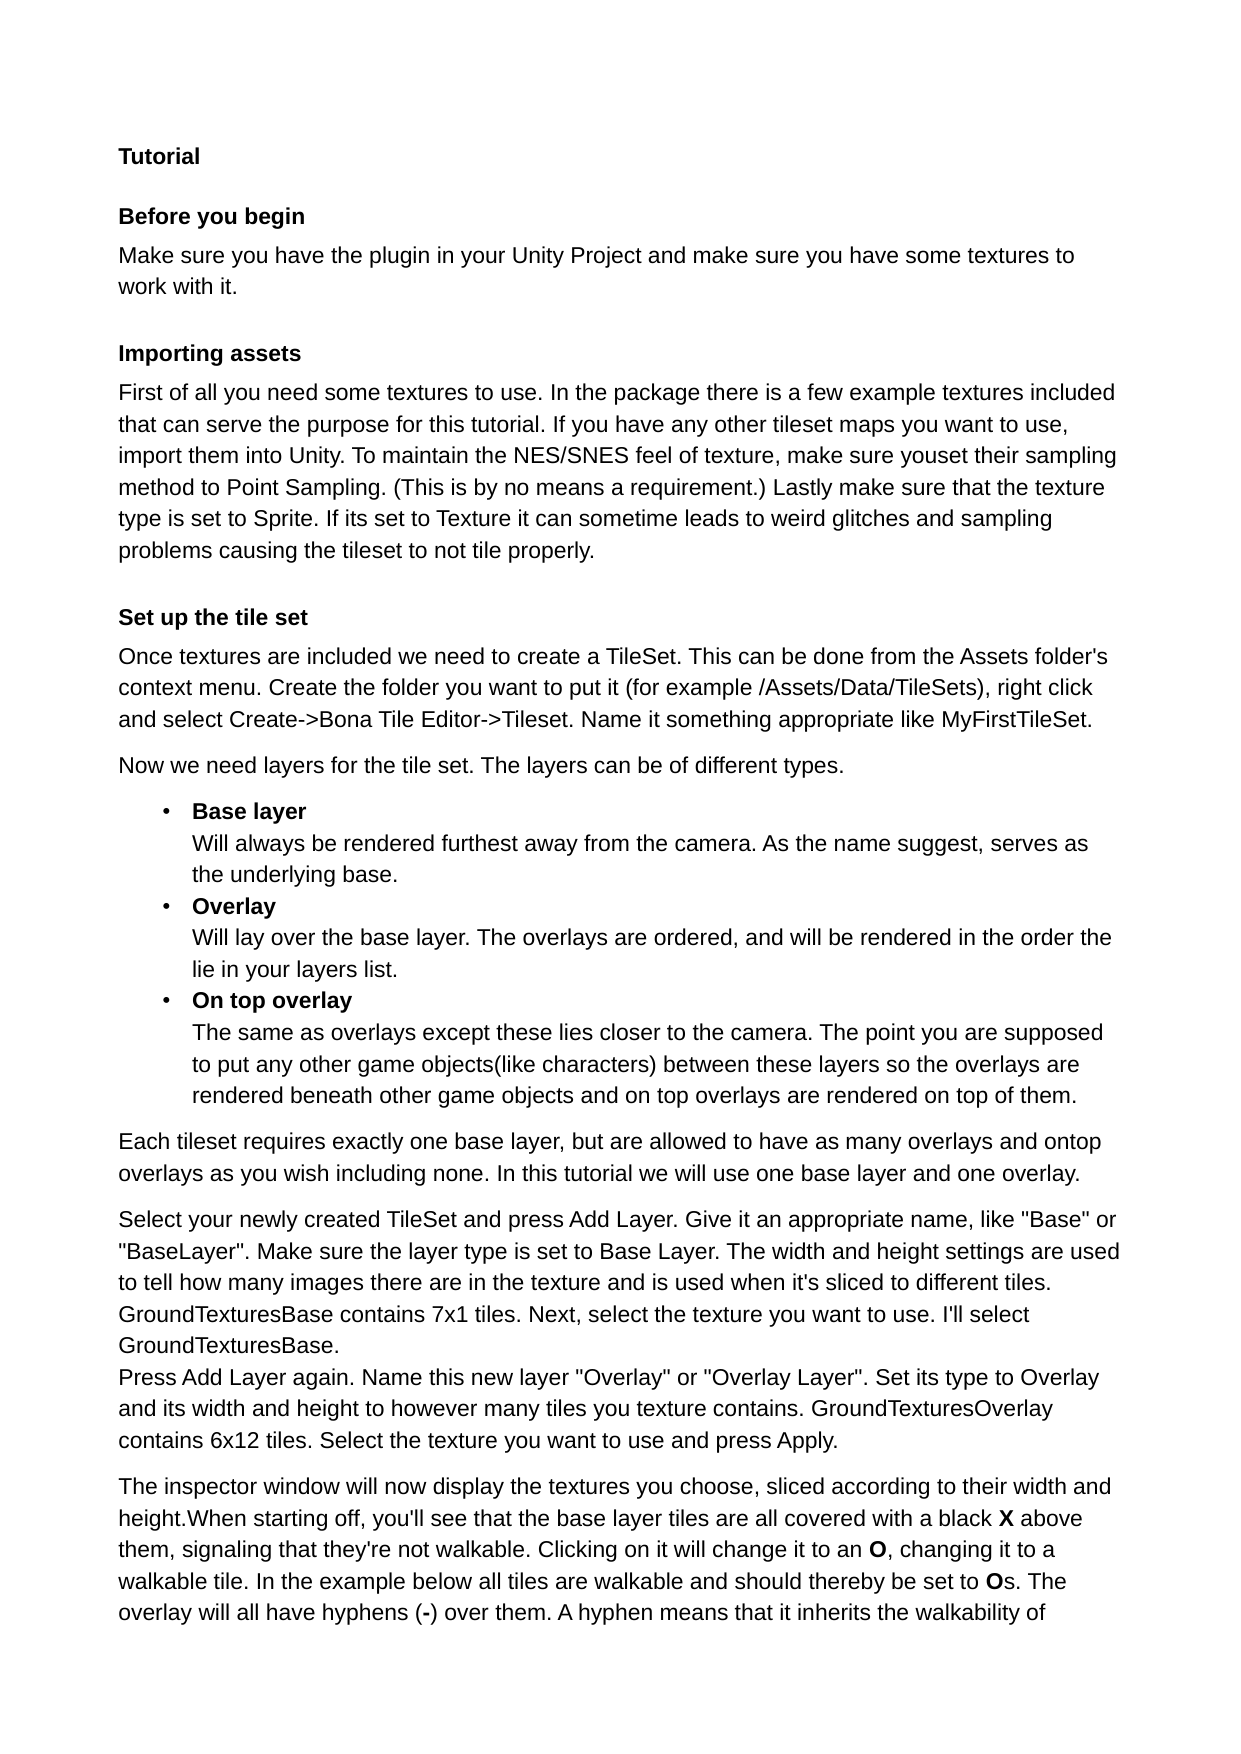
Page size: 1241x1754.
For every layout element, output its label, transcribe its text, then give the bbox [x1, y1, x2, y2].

text First of all you need some textures to use. In the package there is a few example textures included that can serve the purpose for this tutorial. If you have any other tileset maps you want to use, import them into Unity. To maintain the NES/SNES feel of texture, make sure youset their sampling method to Point Sampling. (This is by no means a requirement.) Lastly make sure that the texture type is set to Sprite. If its set to Texture it can sometime leads to weird glitches and sampling problems causing the tileset to not tile properly. [118, 379, 1122, 563]
subtitle Importing assets [118, 340, 1122, 367]
list On top overlay The same as overlays except these lies closer to the camera. The point you are supposed to put any other game objects(like characters) between these layers so the overlays are rendered beneath other game objects and on top overlays are rendered on top of them. [162, 987, 1122, 1108]
subtitle Before you begin [118, 203, 1122, 229]
text The inspector window will now display the textures you choose, sliced according to their width and height.When starting off, you'll see that the base layer tiles are all covered with a black X above them, signaling that they're not walkable. Clicking on it will change it to an O, changing it to a walkable tile. In the example below all tiles are walkable and should thereby be set to Os. The overlay will all have hyphens (-) over them. A hyphen means that it inherits the walkability of [118, 1473, 1122, 1626]
text Now we need layers for the tile set. The layers can be of different types. [118, 752, 1122, 778]
subtitle Tutorial [118, 143, 1122, 169]
text Each tileset requires exactly one base layer, but are allowed to have as many overlays and ontop overlays as you wish including none. In this tutorial we will use one base layer and one overlay. [118, 1128, 1122, 1186]
list Overlay Will lay over the base layer. The overlays are ordered, and will be rendered in the order the lie in your layers list. [162, 893, 1122, 982]
subtitle Set up the tile set [118, 604, 1122, 630]
text Make sure you have the plugin in your Unity Project and make sure you have some textures to work with it. [118, 242, 1122, 299]
text Select your newly created TileSet and press Add Layer. Give it an appropriate name, like "Base" or "BaseLayer". Make sure the layer type is set to Base Layer. The width and height settings are used to tell how many images there are in the texture and is used when it's sliced to different tiles. GroundTexturesBase contains 7x1 tiles. Next, select the texture you want to use. I'll select GroundTexturesBase. Press Add Layer again. Name this new layer "Overlay" or "Overlay Layer". Set its type to Overlay and its width and height to however many tiles you texture contains. GroundTexturesOverlay contains 6x12 tiles. Select the texture you want to use and press Apply. [118, 1206, 1122, 1453]
text Once textures are included we need to create a TileSet. This can be done from the Assets folder's context menu. Create the folder you want to put it (for example /Assets/Data/TileSets), right click and select Create->Bona Tile Editor->Tileset. Name it something appropriate like MyFirstTileSet. [118, 643, 1122, 732]
list Base layer Will always be rendered furthest away from the camera. As the name suggest, serves as the underlying base. [162, 798, 1122, 888]
